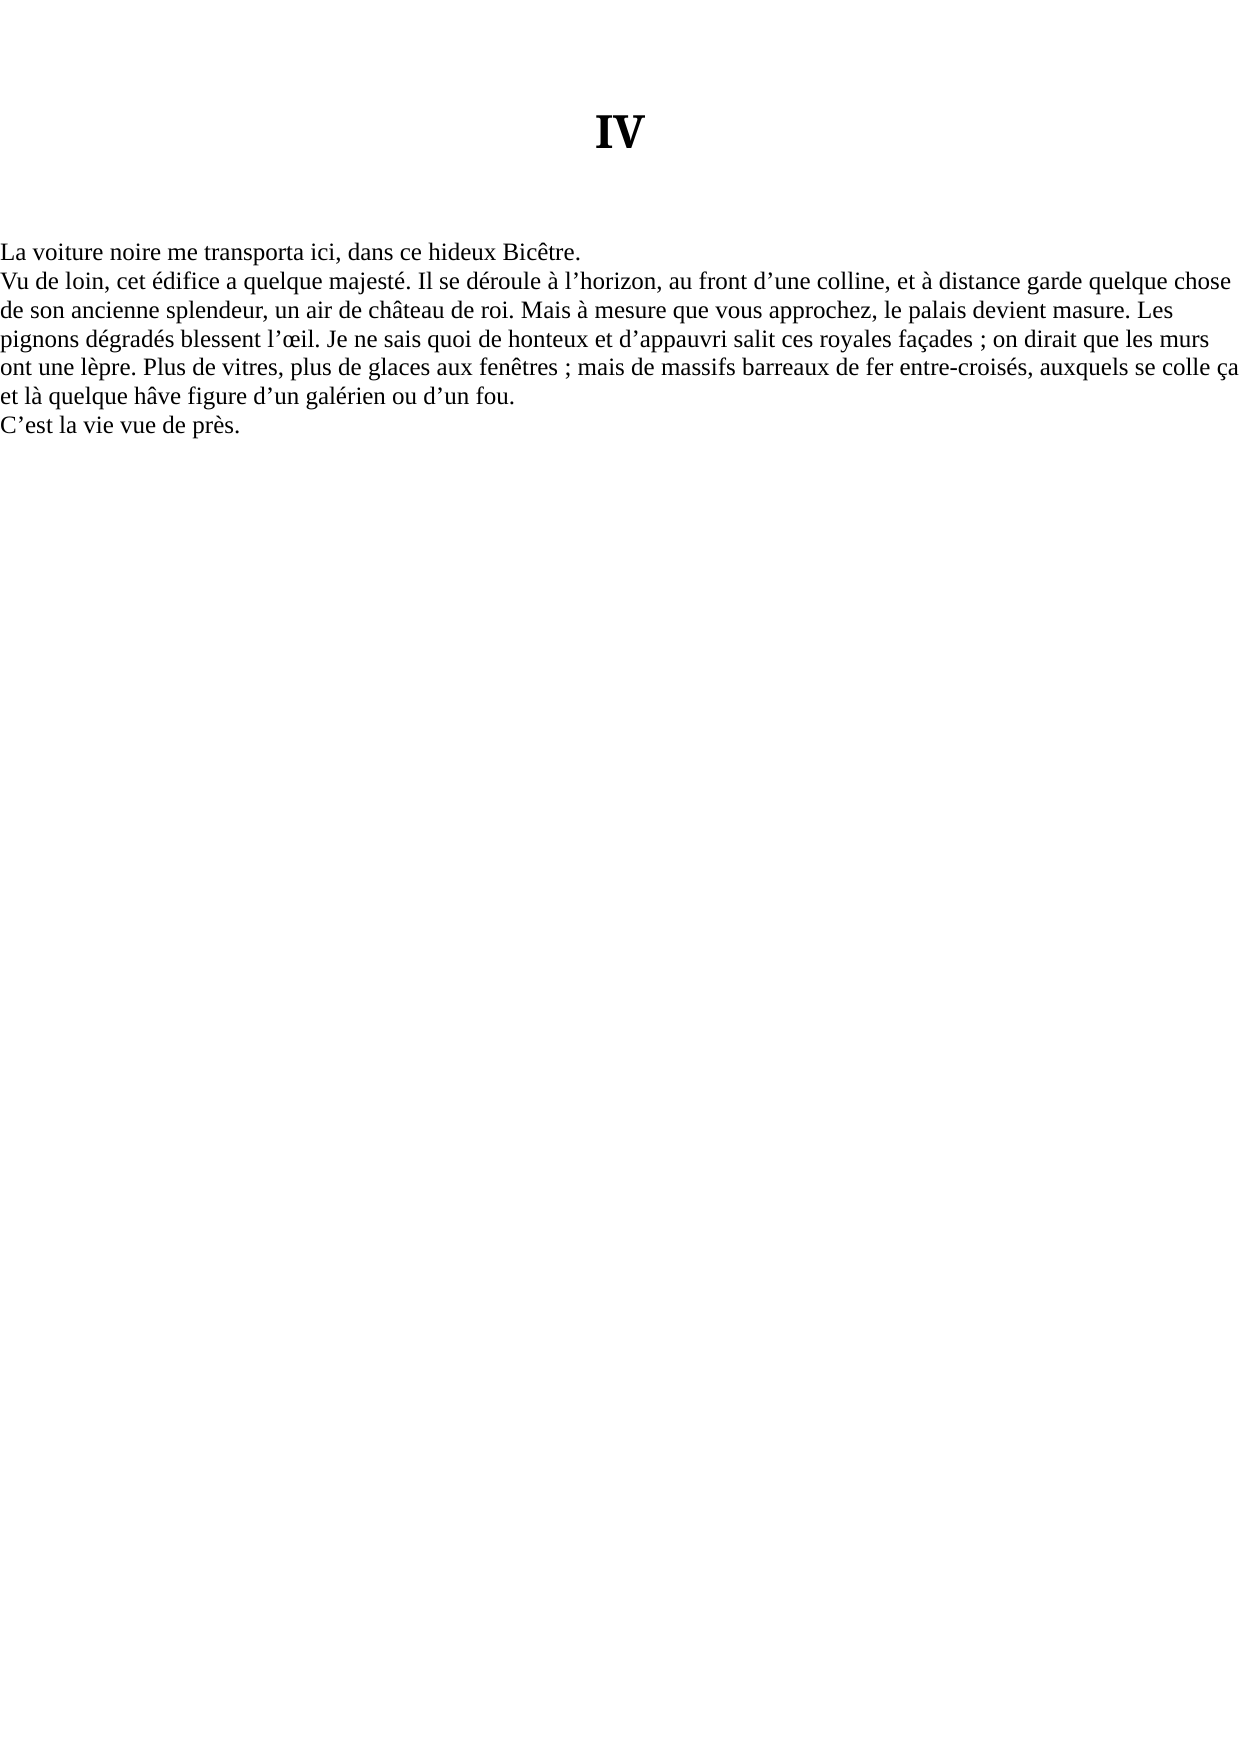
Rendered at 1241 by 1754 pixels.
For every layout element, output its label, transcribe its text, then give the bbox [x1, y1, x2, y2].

subtitle IV [0, 100, 1240, 162]
text Vu de loin, cet édifice a quelque majesté. Il se déroule à l’horizon, au front d’une colline, et à distance garde quelque chose de son ancienne splendeur, un air de château de roi. Mais à mesure que vous approchez, le palais devient masure. Les pignons dégradés blessent l’œil. Je ne sais quoi de honteux et d’appauvri salit ces royales façades ; on dirait que les murs ont une lèpre. Plus de vitres, plus de glaces aux fenêtres ; mais de massifs barreaux de fer entre-croisés, auxquels se colle ça et là quelque hâve figure d’un galérien ou d’un fou. [0, 266, 1240, 410]
text La voiture noire me transporta ici, dans ce hideux Bicêtre. [0, 237, 1240, 266]
text C’est la vie vue de près. [0, 410, 1240, 439]
